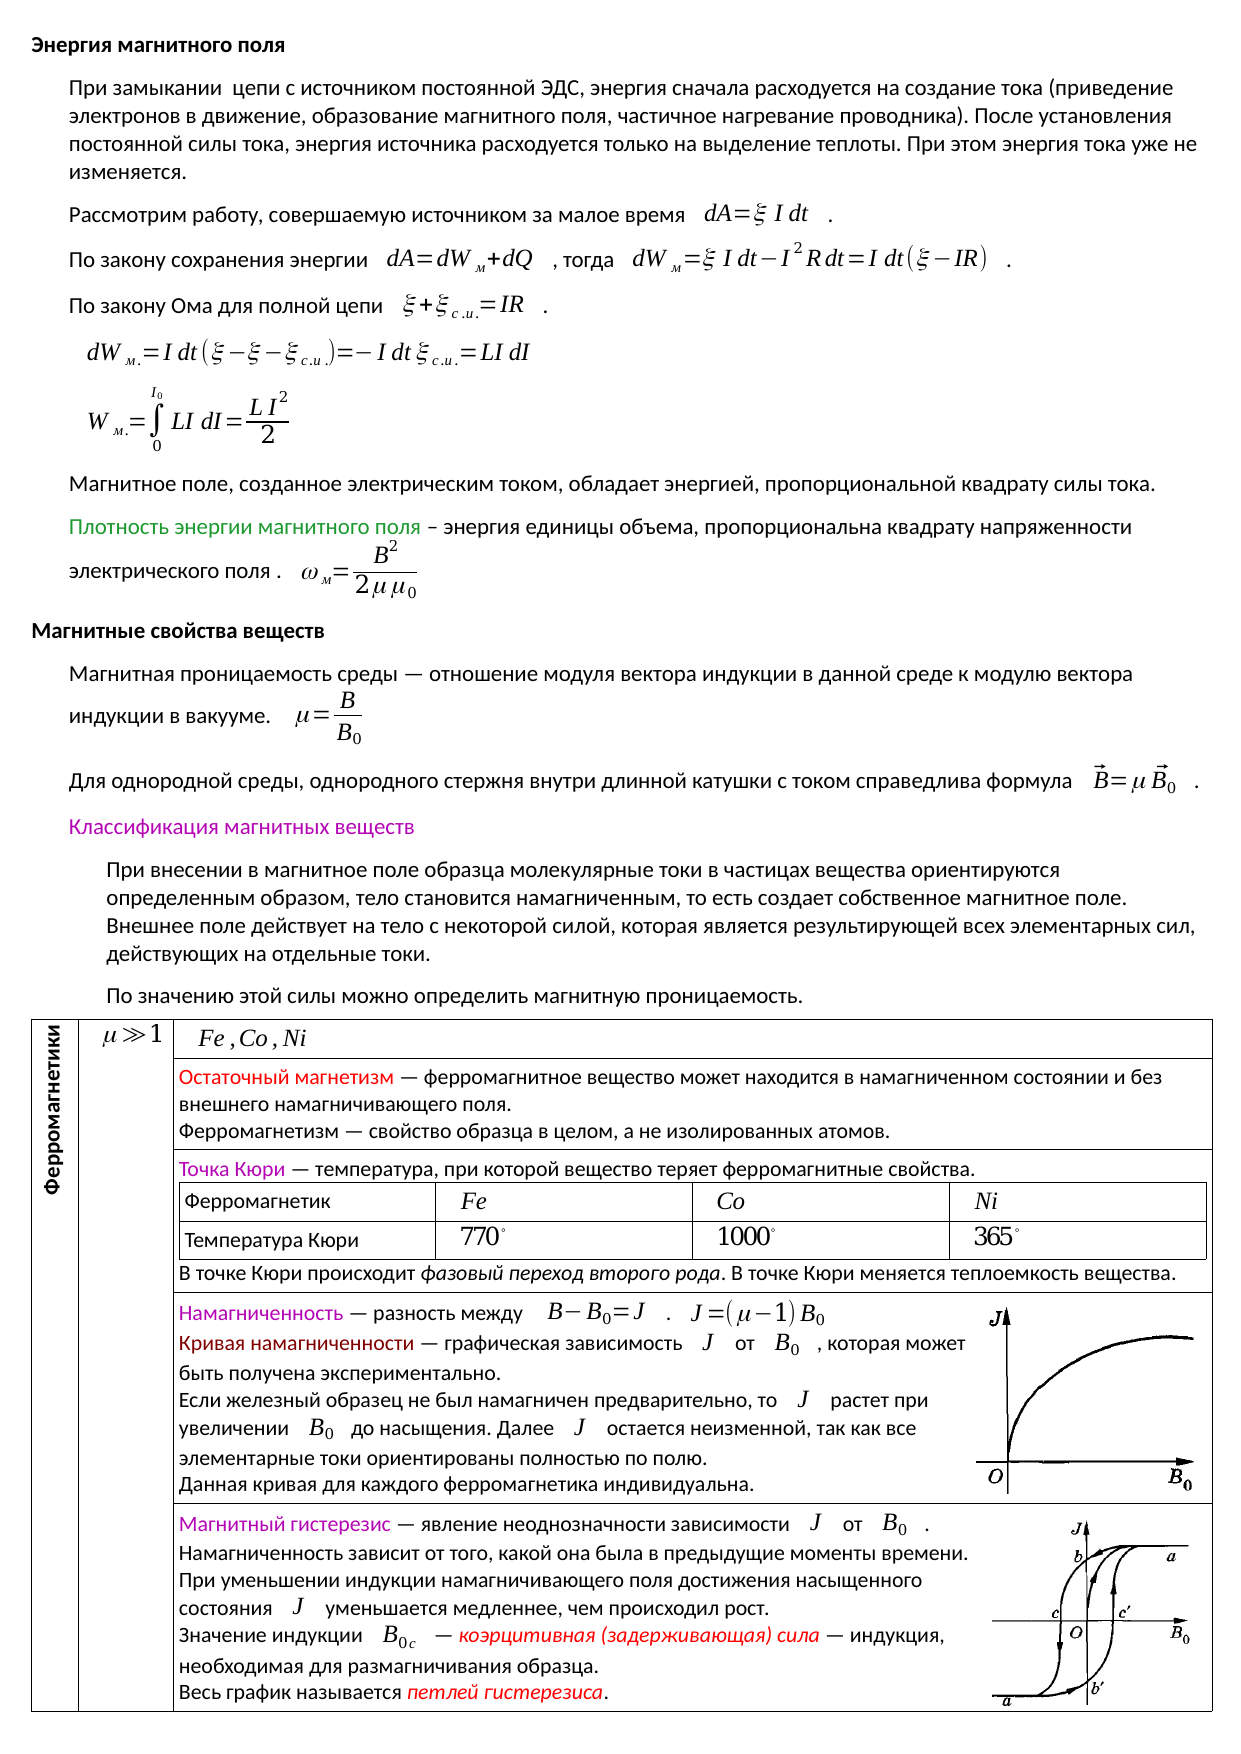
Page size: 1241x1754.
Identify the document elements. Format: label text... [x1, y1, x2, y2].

text По закону сохранения энергии, тогда. [69, 243, 1212, 276]
text Для однородной среды, однородного стержня внутри длинной катушки с током справедлива формула. [69, 763, 1212, 797]
table_cell Остаточный магнетизм — ферромагнитное вещество может находится в намагниченном состоянии и без внешнего намагничивающего поля. Ферромагнетизм — свойство образца в целом, а не изолированных атомов. [174, 1059, 1212, 1149]
text Энергия магнитного поля [31, 30, 1212, 58]
table_header [436, 1183, 692, 1221]
table_header [950, 1183, 1206, 1221]
table_cell Магнитный гистерезис — явление неоднозначности зависимостиот. Намагниченность зависит от того, какой она была в предыдущие моменты времени. При уменьшении индукции намагничивающего поля достижения насыщенного состоянияуменьшается медленнее, чем происходил рост. Значение индукции— коэрцитивная (задерживающая) сила — индукция, необходимая для размагничивания образца. Весь график называется петлей гистерезиса. [174, 1504, 1212, 1711]
text Магнитное поле, созданное электрическим током, обладает энергией, пропорциональной квадрату силы тока. [69, 469, 1212, 497]
picture [972, 1302, 1196, 1496]
table_header [693, 1183, 949, 1221]
text По закону Ома для полной цепи. [69, 291, 1212, 322]
text Магнитная проницаемость среды — отношение модуля вектора индукции в данной среде к модулю вектора индукции в вакууме. [69, 659, 1212, 749]
table_header Ферромагнетики [32, 1020, 78, 1711]
table_cell Намагниченность — разность между . Кривая намагниченности — графическая зависимостьот, которая может быть получена экспериментально. Если железный образец не был намагничен предварительно, торастет при увеличениидо насыщения. Далееостается неизменной, так как все элементарные токи ориентированы полностью по полю. Данная кривая для каждого ферромагнетика индивидуальна. [174, 1293, 1212, 1503]
table_cell Температура Кюри [180, 1222, 435, 1259]
text Плотность энергии магнитного поля – энергия единицы объема, пропорциональна квадрату напряженности электрического поля . [69, 512, 1212, 601]
text Рассмотрим работу, совершаемую источником за малое время. [69, 200, 1212, 228]
text По значению этой силы можно определить магнитную проницаемость. [106, 982, 1212, 1009]
text Магнитные свойства веществ [31, 616, 1212, 644]
table_cell Точка Кюри — температура, при которой вещество теряет ферромагнитные свойства. В точке Кюри происходит фазовый переход второго рода. В точке Кюри меняется теплоемкость вещества. [174, 1150, 1212, 1292]
table_cell [693, 1222, 949, 1259]
text При внесении в магнитное поле образца молекулярные токи в частицах вещества ориентируются определенным образом, тело становится намагниченным, то есть создает собственное магнитное поле. Внешнее поле действует на тело с некоторой силой, которая является результирующей всех элементарных сил, действующих на отдельные токи. [106, 855, 1212, 967]
table_header [174, 1020, 1212, 1058]
table_cell [950, 1222, 1206, 1259]
table_header Ферромагнетик [180, 1183, 435, 1221]
text Классификация магнитных веществ [69, 812, 1212, 840]
text При замыкании цепи с источником постоянной ЭДС, энергия сначала расходуется на создание тока (приведение электронов в движение, образование магнитного поля, частичное нагревание проводника). После установления постоянной силы тока, энергия источника расходуется только на выделение теплоты. При этом энергия тока уже не изменяется. [69, 73, 1212, 185]
table_cell [436, 1222, 692, 1259]
table_header [79, 1020, 173, 1711]
